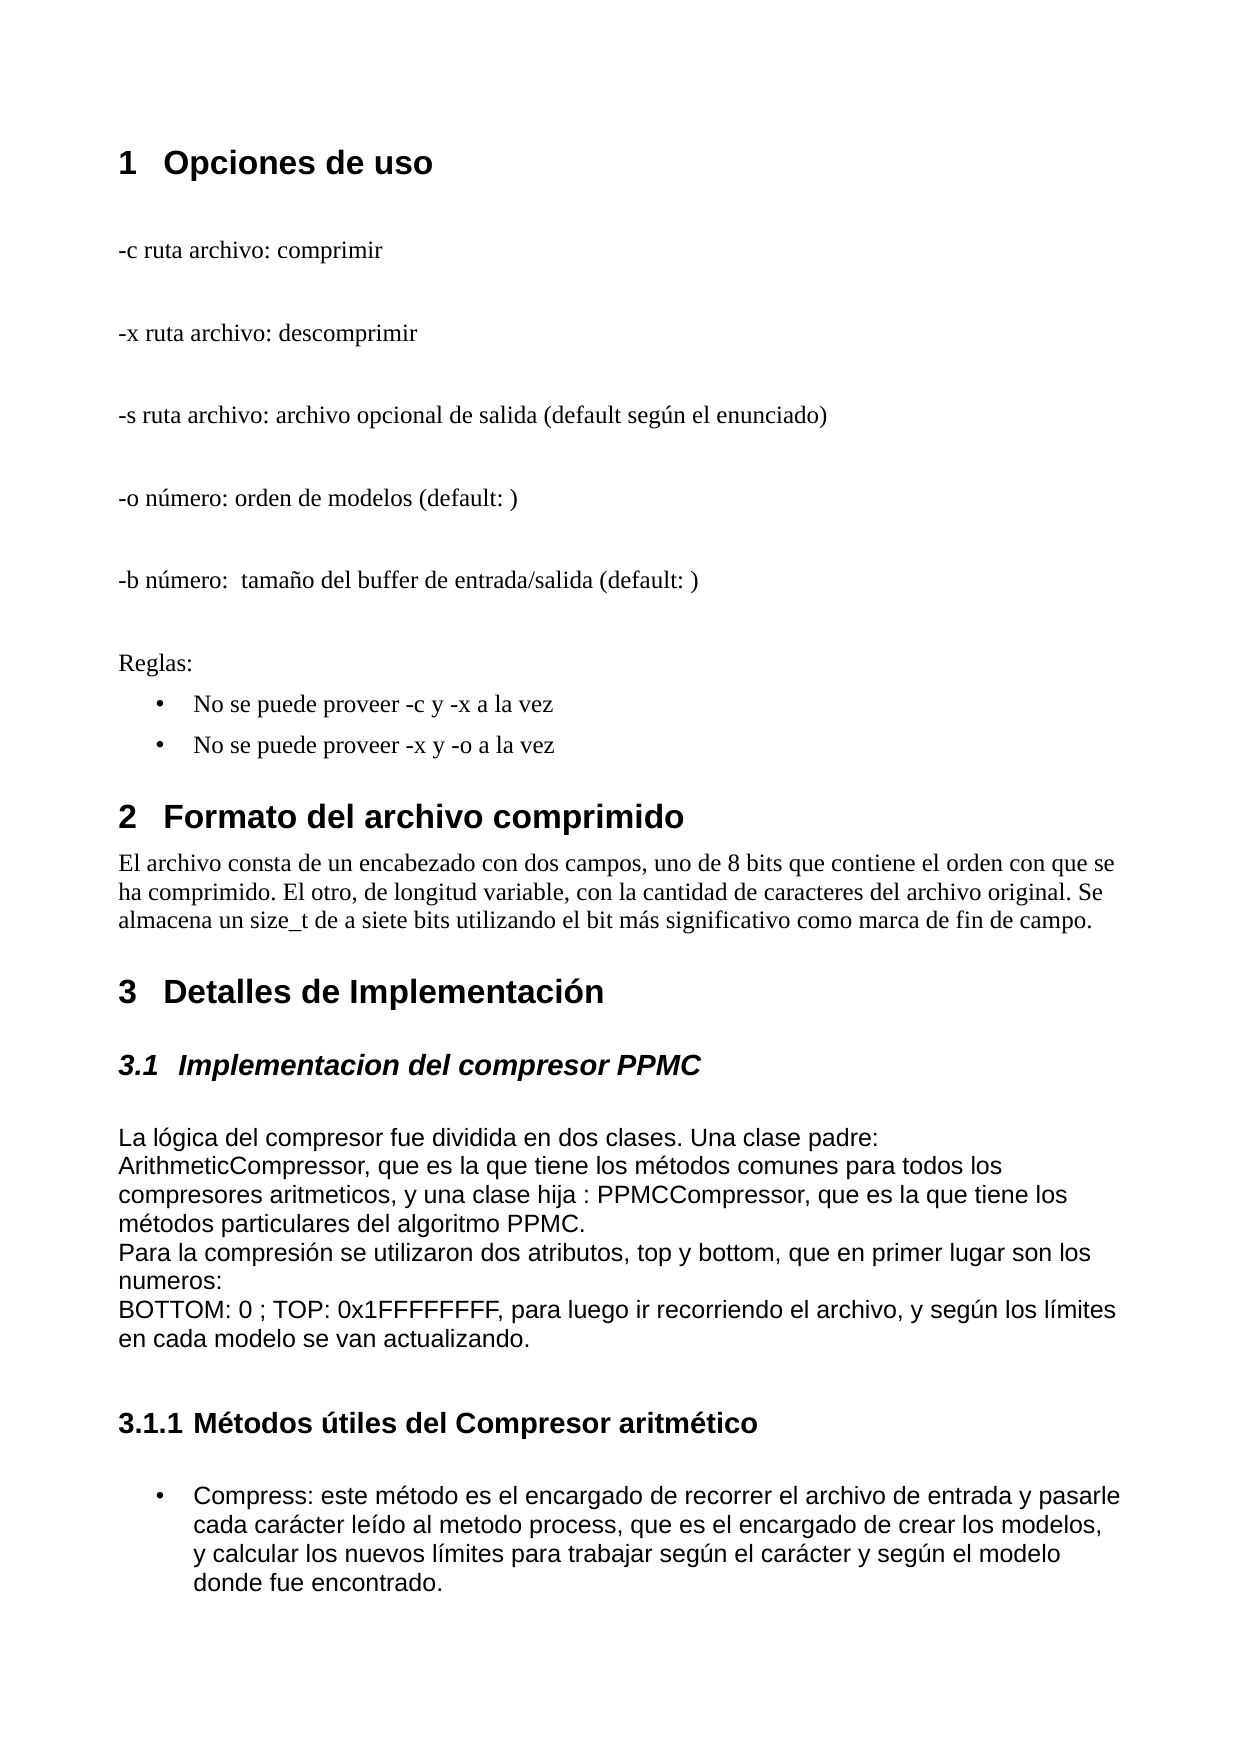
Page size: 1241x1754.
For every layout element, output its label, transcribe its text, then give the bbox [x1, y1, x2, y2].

subtitle Métodos útiles del Compresor aritmético [118, 1406, 1122, 1440]
list No se puede proveer -x y -o a la vez [156, 731, 1122, 759]
text El archivo consta de un encabezado con dos campos, uno de 8 bits que contiene el orden con que se ha comprimido. El otro, de longitud variable, con la cantidad de caracteres del archivo original. Se almacena un size_t de a siete bits utilizando el bit más significativo como marca de fin de campo. [118, 848, 1122, 934]
text -o número: orden de modelos (default: ) [118, 483, 1122, 512]
text Para la compresión se utilizaron dos atributos, top y bottom, que en primer lugar son los numeros: BOTTOM: 0 ; TOP: 0x1FFFFFFFF, para luego ir recorriendo el archivo, y según los límites en cada modelo se van actualizando. [118, 1238, 1122, 1353]
subtitle Opciones de uso [118, 143, 1122, 182]
subtitle Formato del archivo comprimido [118, 797, 1122, 835]
list Compress: este método es el encargado de recorrer el archivo de entrada y pasarle cada carácter leído al metodo process, que es el encargado de crear los modelos, y calcular los nuevos límites para trabajar según el carácter y según el modelo donde fue encontrado. [156, 1481, 1122, 1596]
text -x ruta archivo: descomprimir [118, 318, 1122, 347]
subtitle Implementacion del compresor PPMC [118, 1048, 1122, 1081]
list No se puede proveer -c y -x a la vez [156, 689, 1122, 718]
text La lógica del compresor fue dividida en dos clases. Una clase padre: ArithmeticCompressor, que es la que tiene los métodos comunes para todos los compresores aritmeticos, y una clase hija : PPMCCompressor, que es la que tiene los métodos particulares del algoritmo PPMC. [118, 1123, 1122, 1238]
text -c ruta archivo: comprimir [118, 236, 1122, 264]
text Reglas: [118, 648, 1122, 677]
text -b número: tamaño del buffer de entrada/salida (default: ) [118, 566, 1122, 594]
text -s ruta archivo: archivo opcional de salida (default según el enunciado) [118, 401, 1122, 429]
subtitle Detalles de Implementación [118, 972, 1122, 1010]
